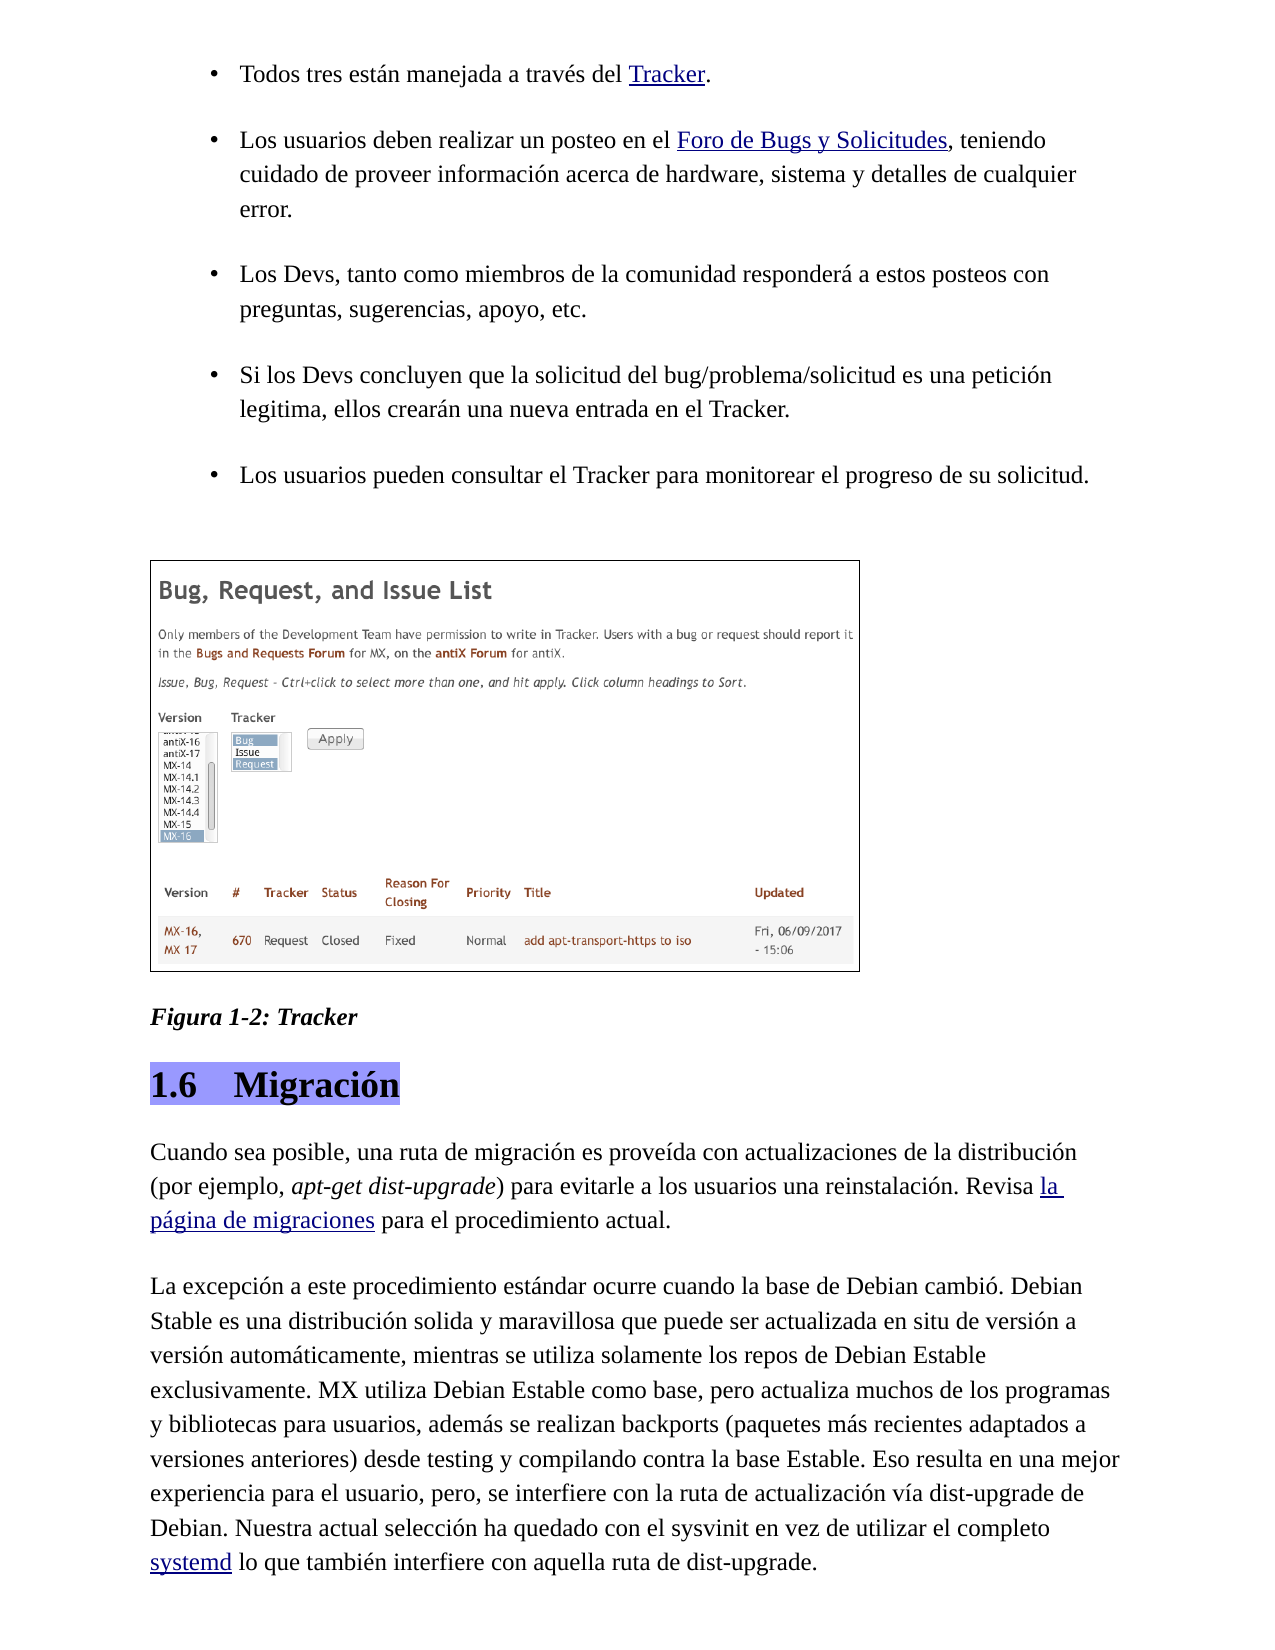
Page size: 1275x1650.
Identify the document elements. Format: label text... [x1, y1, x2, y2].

text Cuando sea posible, una ruta de migración es proveída con actualizaciones de la distribución (por ejemplo, apt-get dist-upgrade) para evitarle a los usuarios una reinstalación. Revisa la página de migraciones para el procedimiento actual. [150, 1137, 1110, 1234]
list Todos tres están manejada a través del Tracker. [210, 59, 1109, 88]
list Los Devs, tanto como miembros de la comunidad responderá a estos posteos con preguntas, sugerencias, apoyo, etc. [210, 259, 1109, 323]
text La excepción a este procedimiento estándar ocurre cuando la base de Debian cambió. Debian Stable es una distribución solida y maravillosa que puede ser actualizada en situ de versión a versión automáticamente, mientras se utiliza solamente los repos de Debian Estable exclusivamente. MX utiliza Debian Estable como base, pero actualiza muchos de los programas y bibliotecas para usuarios, además se realizan backports (paquetes más recientes adaptados a versiones anteriores) desde testing y compilando contra la base Estable. Eso resulta en una mejor experiencia para el usuario, pero, se interfiere con la ruta de actualización vía dist-upgrade de Debian. Nuestra actual selección ha quedado con el sysvinit en vez de utilizar el completo systemd lo que también interfiere con aquella ruta de dist-upgrade. [150, 1271, 1125, 1576]
picture [153, 563, 857, 968]
subtitle 1.6 Migración [400, 1062, 1110, 1105]
list Los usuarios pueden consultar el Tracker para monitorear el progreso de su solicitud. [210, 460, 1109, 523]
list Si los Devs concluyen que la solicitud del bug/problema/solicitud es una petición legitima, ellos crearán una nueva entrada en el Tracker. [210, 360, 1109, 423]
list Los usuarios deben realizar un posteo en el Foro de Bugs y Solicitudes, teniendo cuidado de proveer información acerca de hardware, sistema y detalles de cualquier error. [210, 125, 1109, 222]
text Figura 1-2: Tracker [150, 1002, 1110, 1031]
